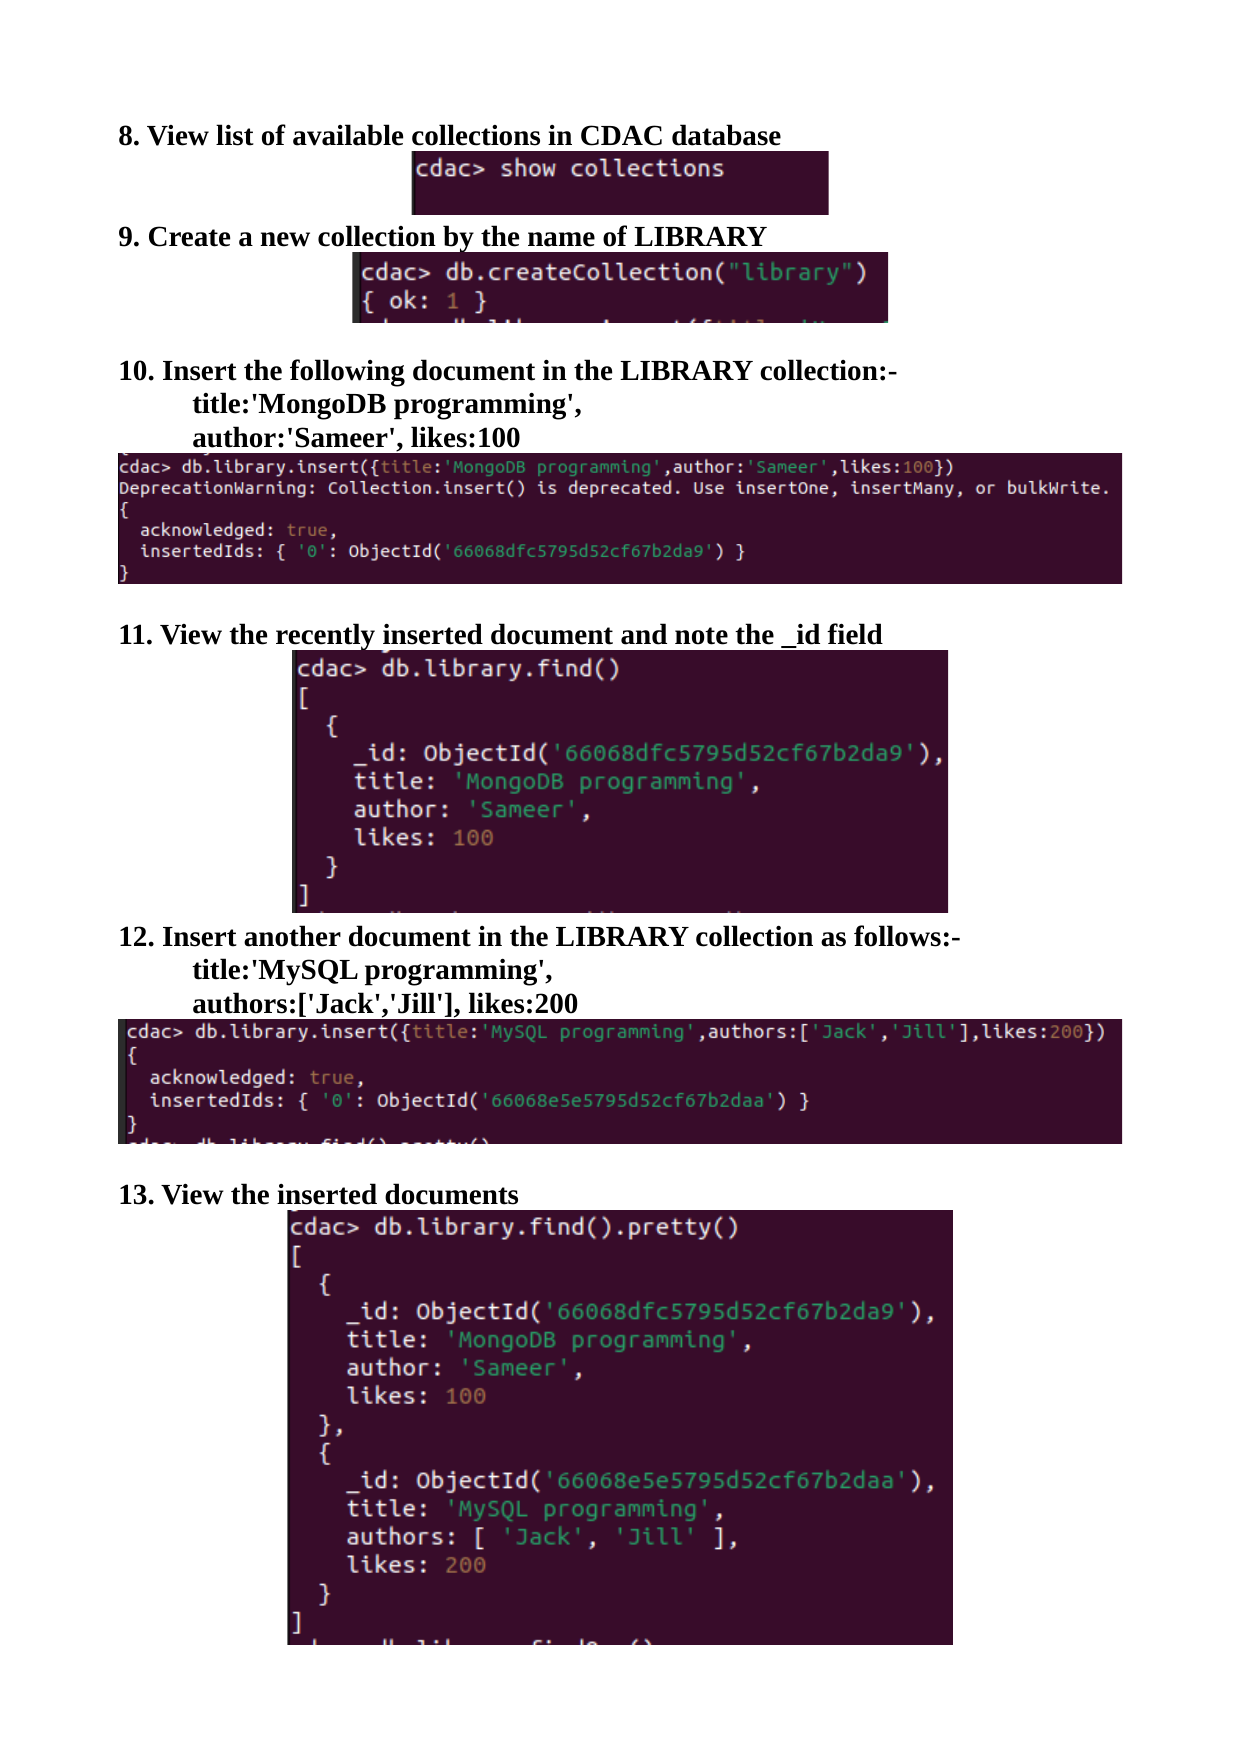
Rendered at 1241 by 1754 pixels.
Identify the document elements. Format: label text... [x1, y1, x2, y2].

text 13. View the inserted documents [118, 1177, 1122, 1210]
picture [352, 252, 889, 323]
text 9. Create a new collection by the name of LIBRARY [118, 219, 1122, 252]
text author:'Sameer', likes:100 [118, 420, 1122, 453]
text 8. View list of available collections in CDAC database [118, 118, 1122, 152]
picture [292, 650, 949, 913]
text authors:['Jack','Jill'], likes:200 [118, 986, 1122, 1019]
text title:'MongoDB programming', [118, 386, 1122, 420]
picture [118, 453, 1123, 584]
text 11. View the recently inserted document and note the _id field [118, 617, 1122, 650]
text 10. Insert the following document in the LIBRARY collection:- [118, 353, 1122, 386]
text 12. Insert another document in the LIBRARY collection as follows:- [118, 919, 1122, 952]
picture [287, 1210, 953, 1645]
picture [411, 151, 829, 215]
text title:'MySQL programming', [118, 952, 1122, 986]
picture [118, 1019, 1123, 1144]
